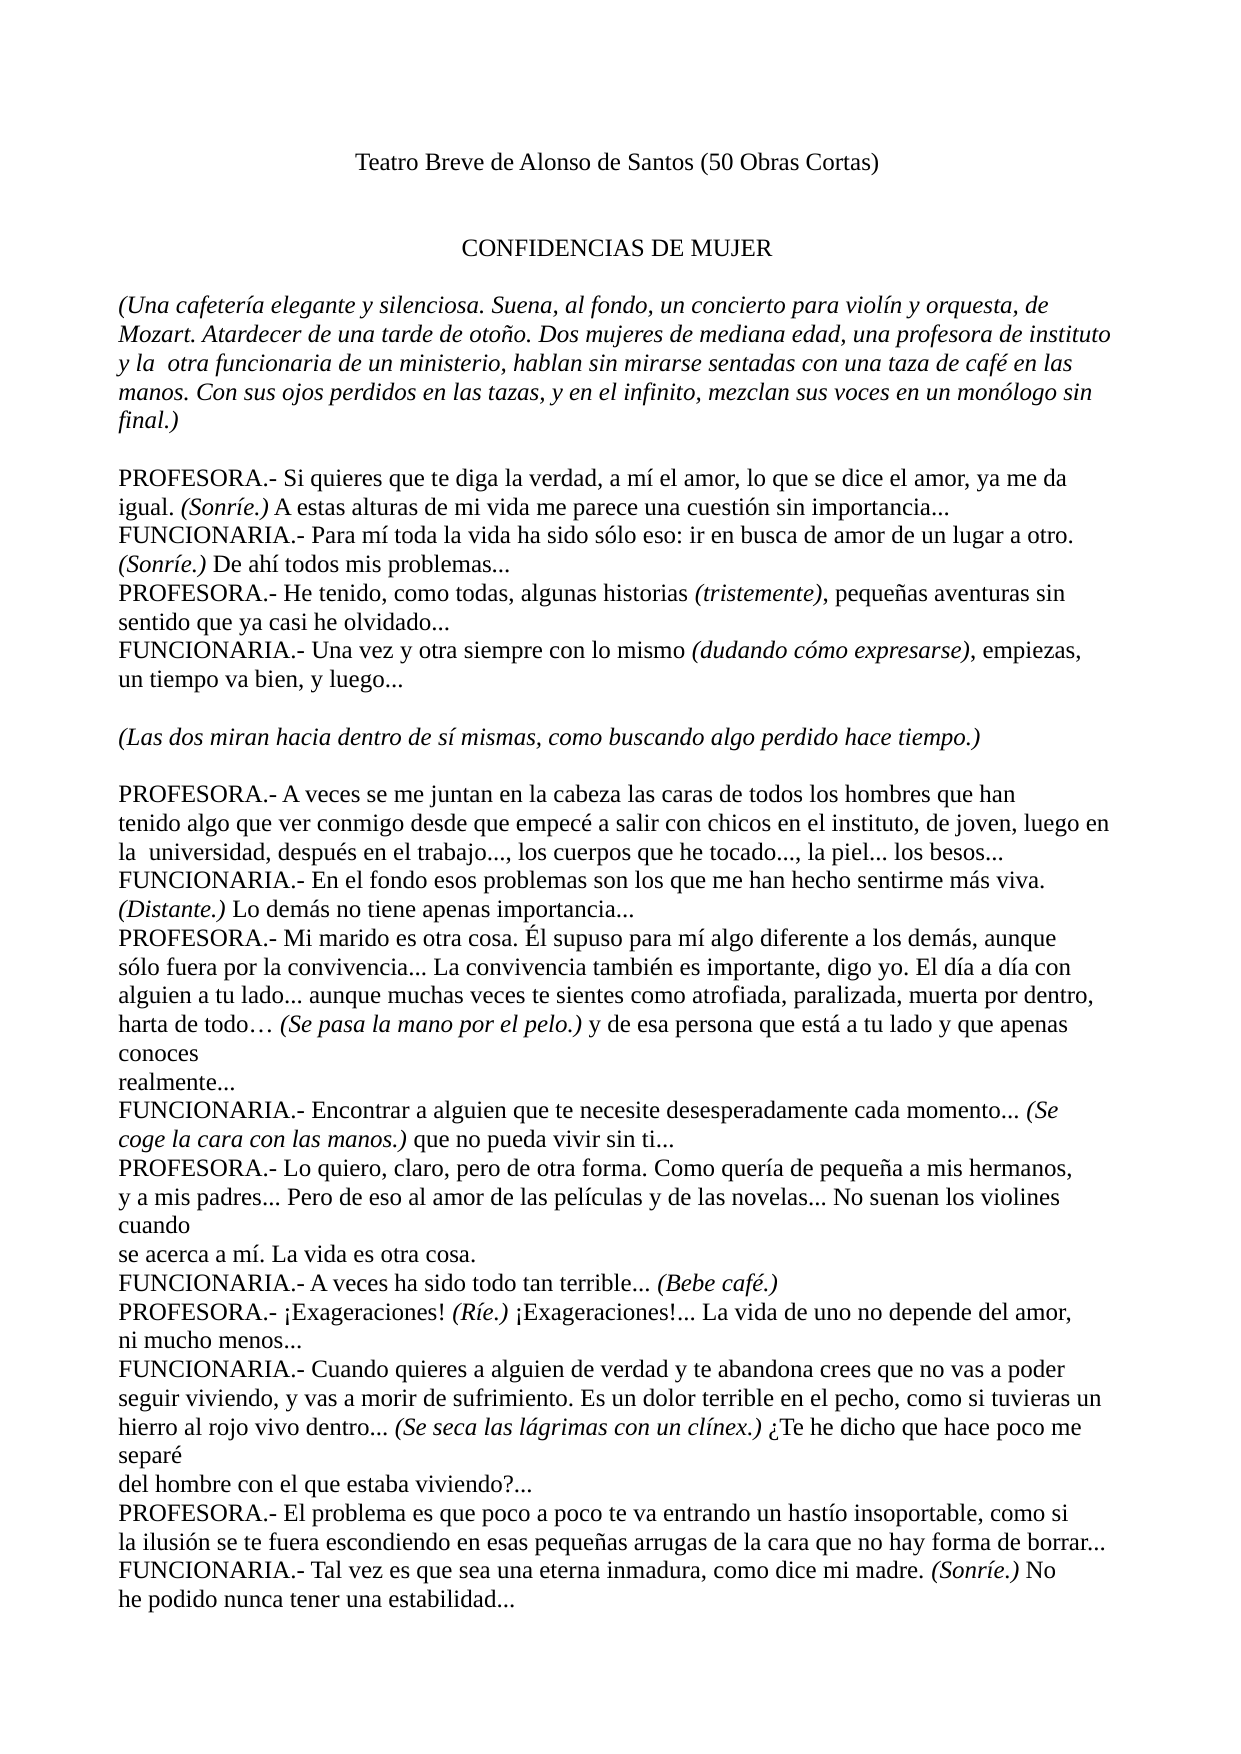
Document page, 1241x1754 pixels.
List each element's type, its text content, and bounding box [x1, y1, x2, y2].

text (Sonríe.) De ahí todos mis problemas... [118, 549, 1122, 578]
text FUNCIONARIA.- Tal vez es que sea una eterna inmadura, como dice mi madre. (Sonríe.) No [118, 1556, 1122, 1584]
text he podido nunca tener una estabilidad... [118, 1584, 1122, 1613]
text la ilusión se te fuera escondiendo en esas pequeñas arrugas de la cara que no hay forma de borrar... [118, 1527, 1122, 1556]
text FUNCIONARIA.- Una vez y otra siempre con lo mismo (dudando cómo expresarse), empiezas, [118, 636, 1122, 664]
text FUNCIONARIA.- En el fondo esos problemas son los que me han hecho sentirme más viva. [118, 866, 1122, 894]
text PROFESORA.- ¡Exageraciones! (Ríe.) ¡Exageraciones!... La vida de uno no depende del amor, [118, 1297, 1122, 1326]
text FUNCIONARIA.- Para mí toda la vida ha sido sólo eso: ir en busca de amor de un lugar a otro. [118, 521, 1122, 549]
text igual. (Sonríe.) A estas alturas de mi vida me parece una cuestión sin importancia... [118, 492, 1122, 521]
text (Una cafetería elegante y silenciosa. Suena, al fondo, un concierto para violín y orquesta, de [118, 291, 1122, 319]
text PROFESORA.- Si quieres que te diga la verdad, a mí el amor, lo que se dice el amor, ya me da [118, 463, 1122, 492]
text tenido algo que ver conmigo desde que empecé a salir con chicos en el instituto, de joven, luego en la universidad, después en el trabajo..., los cuerpos que he tocado..., la piel... los besos... [118, 808, 1122, 866]
text FUNCIONARIA.- Encontrar a alguien que te necesite desesperadamente cada momento... (Se [118, 1096, 1122, 1124]
text PROFESORA.- Mi marido es otra cosa. Él supuso para mí algo diferente a los demás, aunque [118, 923, 1122, 952]
text hierro al rojo vivo dentro... (Se seca las lágrimas con un clínex.) ¿Te he dicho que hace poco me separé [118, 1412, 1122, 1469]
text FUNCIONARIA.- A veces ha sido todo tan terrible... (Bebe café.) [118, 1268, 1122, 1297]
text ni mucho menos... [118, 1326, 1122, 1354]
text PROFESORA.- El problema es que poco a poco te va entrando un hastío insoportable, como si [118, 1498, 1122, 1527]
text y a mis padres... Pero de eso al amor de las películas y de las novelas... No suenan los violines cuando [118, 1182, 1122, 1239]
text seguir viviendo, y vas a morir de sufrimiento. Es un dolor terrible en el pecho, como si tuvieras un [118, 1383, 1122, 1412]
text sentido que ya casi he olvidado... [118, 607, 1122, 636]
text PROFESORA.- He tenido, como todas, algunas historias (tristemente), pequeñas aventuras sin [118, 578, 1122, 607]
text Mozart. Atardecer de una tarde de otoño. Dos mujeres de mediana edad, una profesora de instituto y la otra funcionaria de un ministerio, hablan sin mirarse sentadas con una taza de café en las manos. Con sus ojos perdidos en las tazas, y en el infinito, mezclan sus voces en un monólogo sin final.) [118, 319, 1122, 434]
text PROFESORA.- A veces se me juntan en la cabeza las caras de todos los hombres que han [118, 779, 1122, 808]
text un tiempo va bien, y luego... [118, 664, 1122, 693]
text sólo fuera por la convivencia... La convivencia también es importante, digo yo. El día a día con alguien a tu lado... aunque muchas veces te sientes como atrofiada, paralizada, muerta por dentro, harta de todo… (Se pasa la mano por el pelo.) y de esa persona que está a tu lado y que apenas conoces [118, 952, 1122, 1067]
text se acerca a mí. La vida es otra cosa. [118, 1239, 1122, 1268]
text CONFIDENCIAS DE MUJER [118, 233, 1122, 262]
text coge la cara con las manos.) que no pueda vivir sin ti... [118, 1124, 1122, 1153]
text PROFESORA.- Lo quiero, claro, pero de otra forma. Como quería de pequeña a mis hermanos, [118, 1153, 1122, 1182]
text realmente... [118, 1067, 1122, 1096]
text (Las dos miran hacia dentro de sí mismas, como buscando algo perdido hace tiempo.) [118, 722, 1122, 751]
text Teatro Breve de Alonso de Santos (50 Obras Cortas) [118, 147, 1122, 176]
text del hombre con el que estaba viviendo?... [118, 1469, 1122, 1498]
text (Distante.) Lo demás no tiene apenas importancia... [118, 894, 1122, 923]
text FUNCIONARIA.- Cuando quieres a alguien de verdad y te abandona crees que no vas a poder [118, 1354, 1122, 1383]
